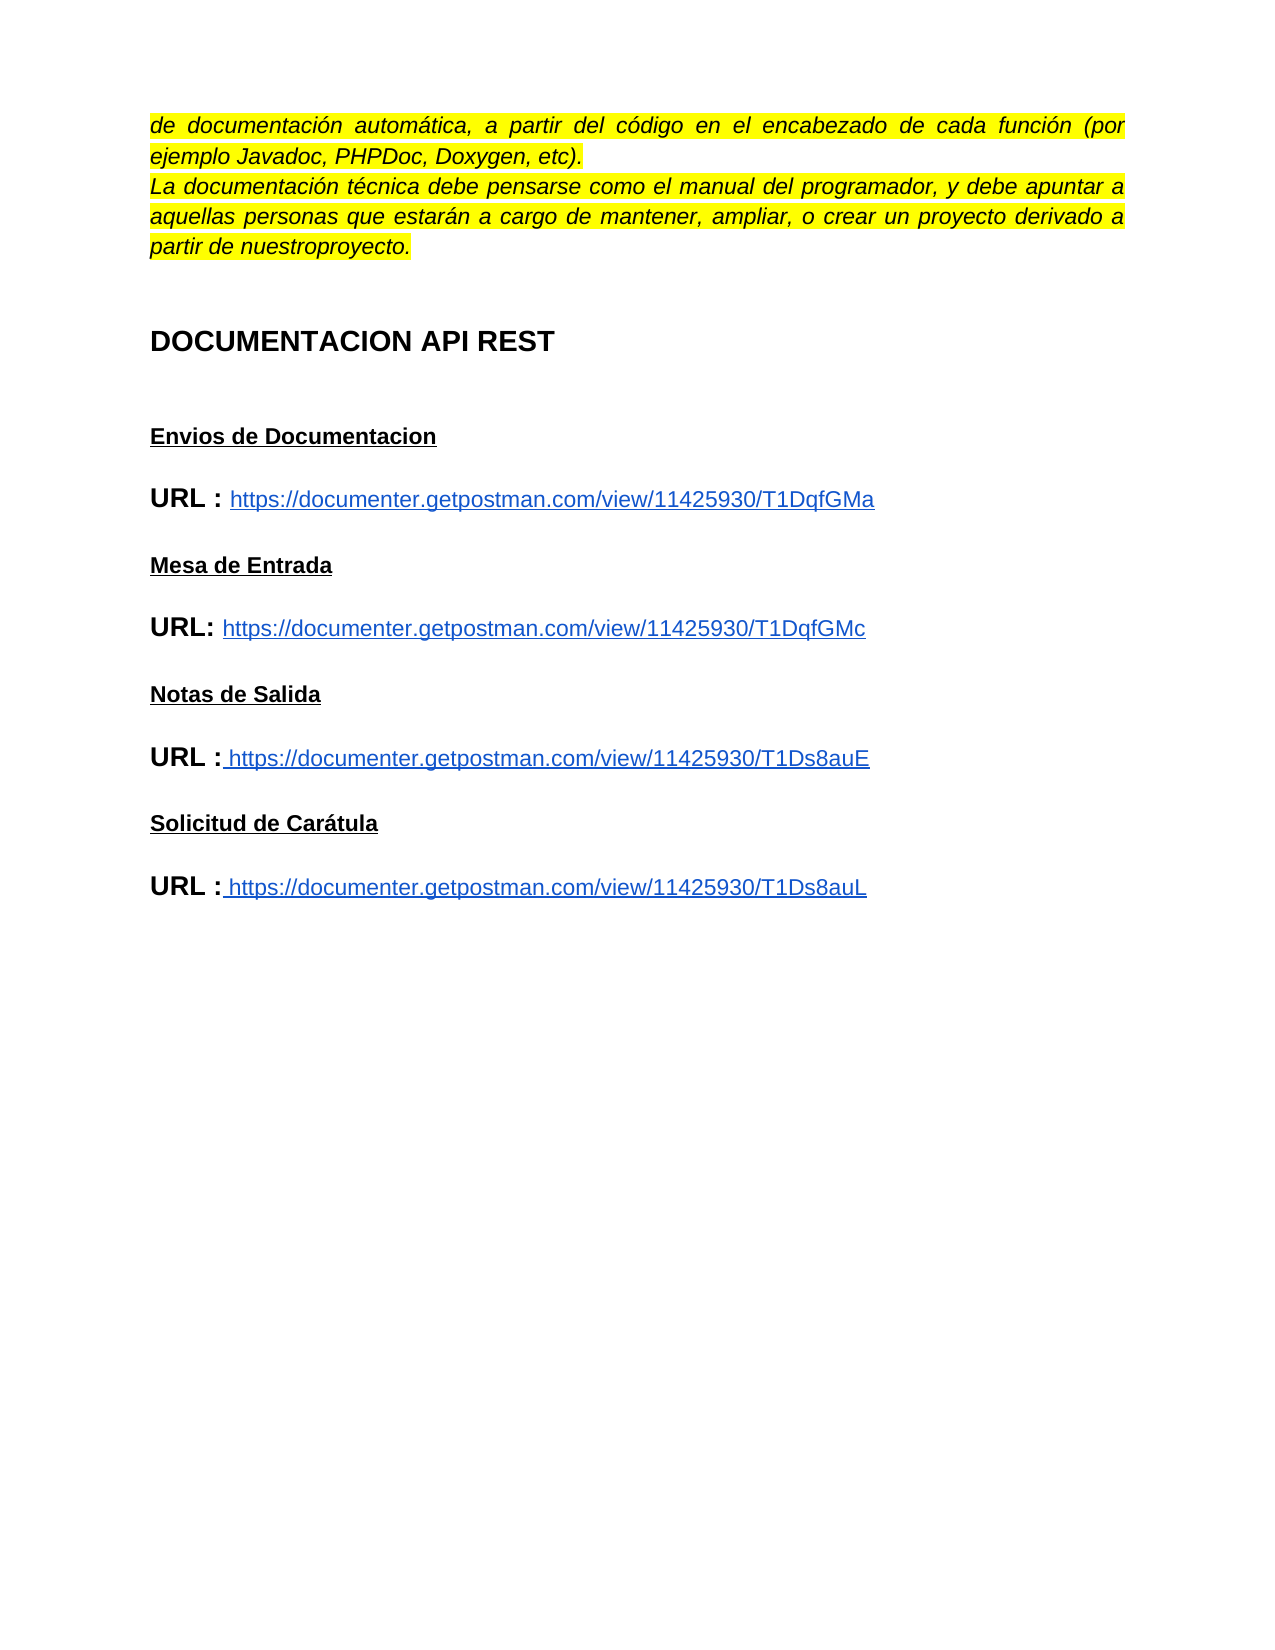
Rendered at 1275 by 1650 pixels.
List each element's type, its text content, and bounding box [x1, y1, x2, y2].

text La documentación técnica debe pensarse como el manual del programador, y debe apuntar a aquellas personas que estarán a cargo de mantener, ampliar, o crear un proyecto derivado a partir de nuestroproyecto. [150, 173, 1125, 260]
subtitle URL : https://documenter.getpostman.com/view/11425930/T1Ds8auE [150, 741, 1125, 772]
subtitle URL : https://documenter.getpostman.com/view/11425930/T1Ds8auL [150, 870, 1125, 901]
text Mesa de Entrada [150, 552, 1125, 578]
text Solicitud de Carátula [150, 810, 1125, 837]
text DOCUMENTACION API REST [150, 324, 1125, 357]
subtitle URL : https://documenter.getpostman.com/view/11425930/T1DqfGMa [150, 482, 1125, 513]
text Envios de Documentacion [150, 423, 1125, 449]
subtitle URL: https://documenter.getpostman.com/view/11425930/T1DqfGMc [150, 611, 1125, 643]
text Notas de Salida [150, 681, 1125, 708]
text de documentación automática, a partir del código en el encabezado de cada función (por ejemplo Javadoc, PHPDoc, Doxygen, etc). [150, 112, 1125, 169]
